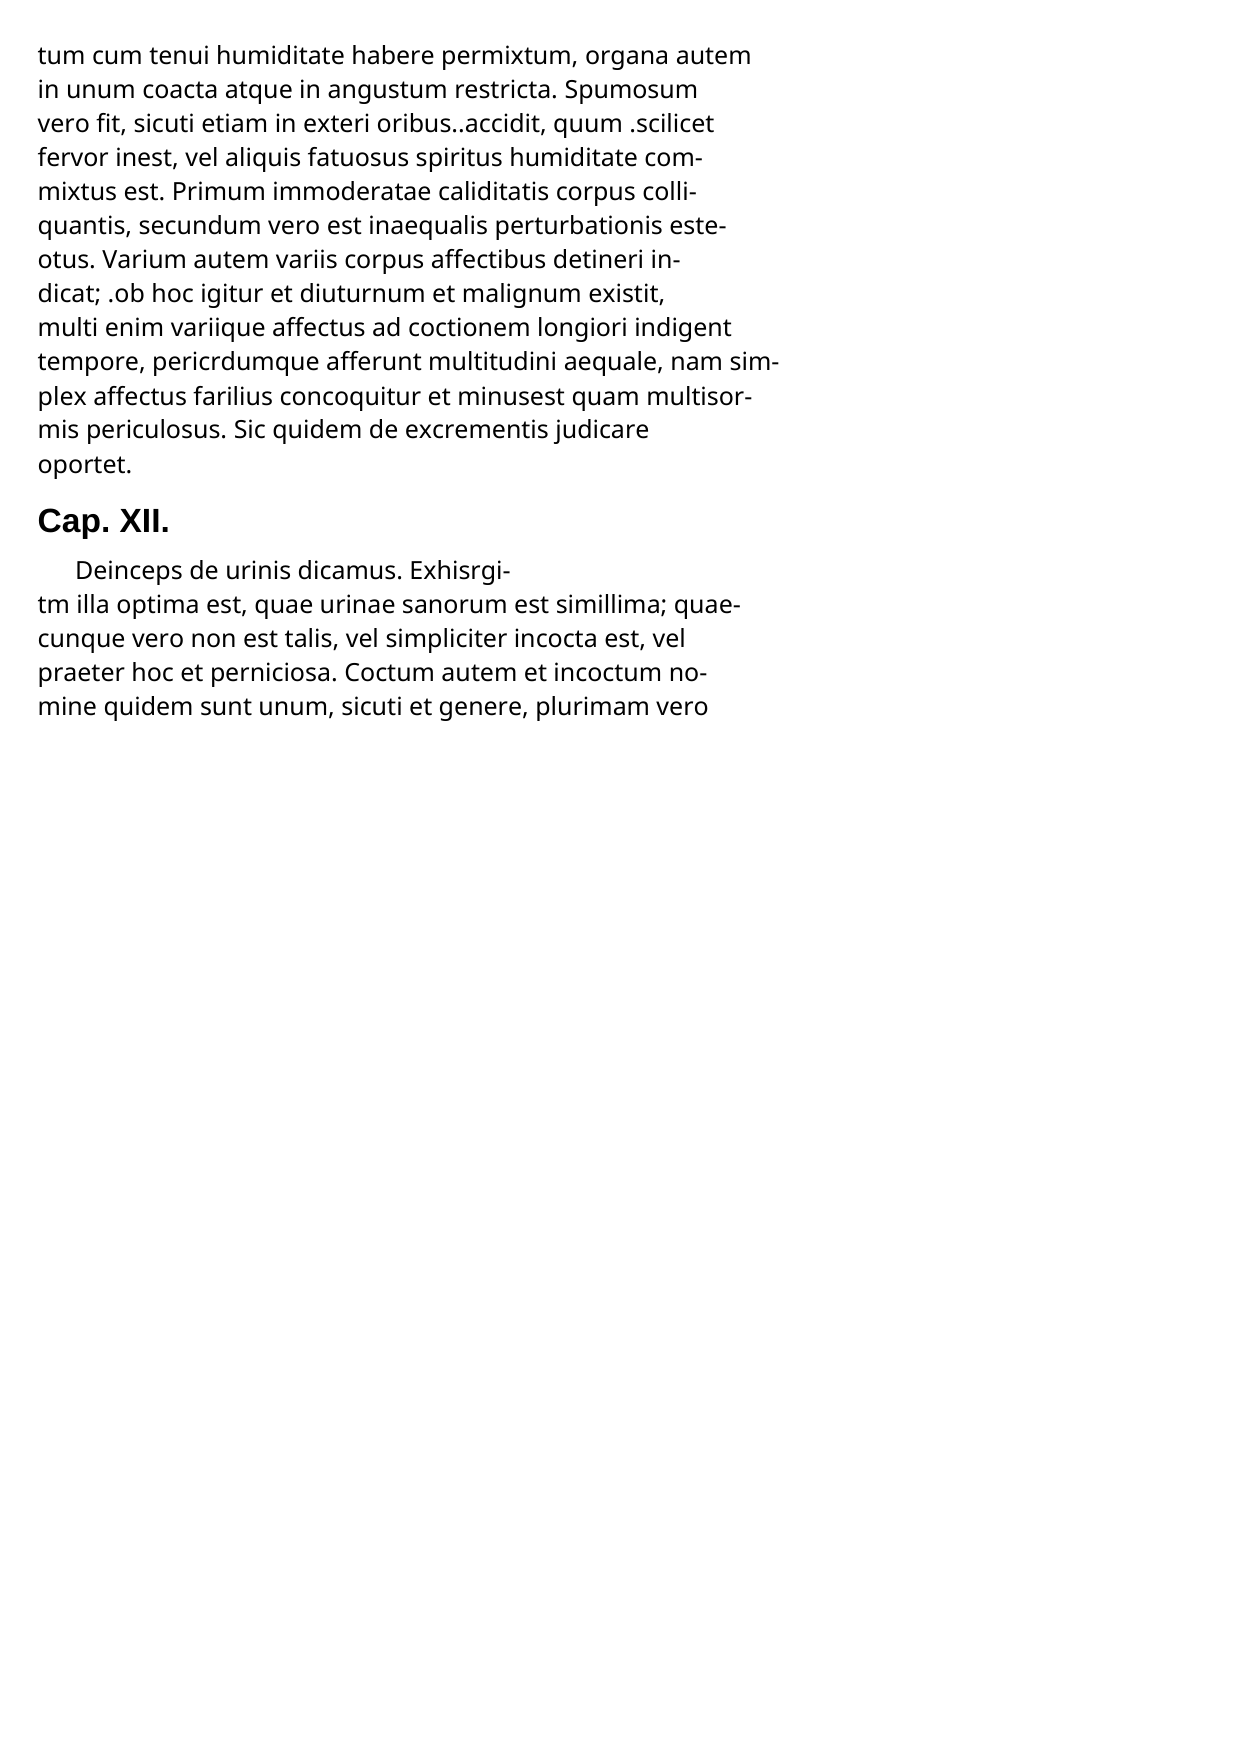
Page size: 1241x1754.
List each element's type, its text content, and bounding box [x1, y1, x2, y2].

subtitle Cap. XII. [37, 501, 1203, 540]
text Deinceps de urinis dicamus. Exhisrgi- tm illa optima est, quae urinae sanorum est simillima; quae- cunque vero non est talis, vel simpliciter incocta est, vel praeter hoc et perniciosa. Coctum autem et incoctum no- mine quidem sunt unum, sicuti et genere, plurimam vero [37, 552, 1203, 723]
text tum cum tenui humiditate habere permixtum, organa autem in unum coacta atque in angustum restricta. Spumosum vero fit, sicuti etiam in exteri oribus..accidit, quum .scilicet fervor inest, vel aliquis fatuosus spiritus humiditate com- mixtus est. Primum immoderatae caliditatis corpus colli- quantis, secundum vero est inaequalis perturbationis este- otus. Varium autem variis corpus affectibus detineri in- dicat; .ob hoc igitur et diuturnum et malignum existit, multi enim variique affectus ad coctionem longiori indigent tempore, pericrdumque afferunt multitudini aequale, nam sim- plex affectus farilius concoquitur et minusest quam multisor- mis periculosus. Sic quidem de excrementis judicare oportet. [37, 37, 1203, 480]
